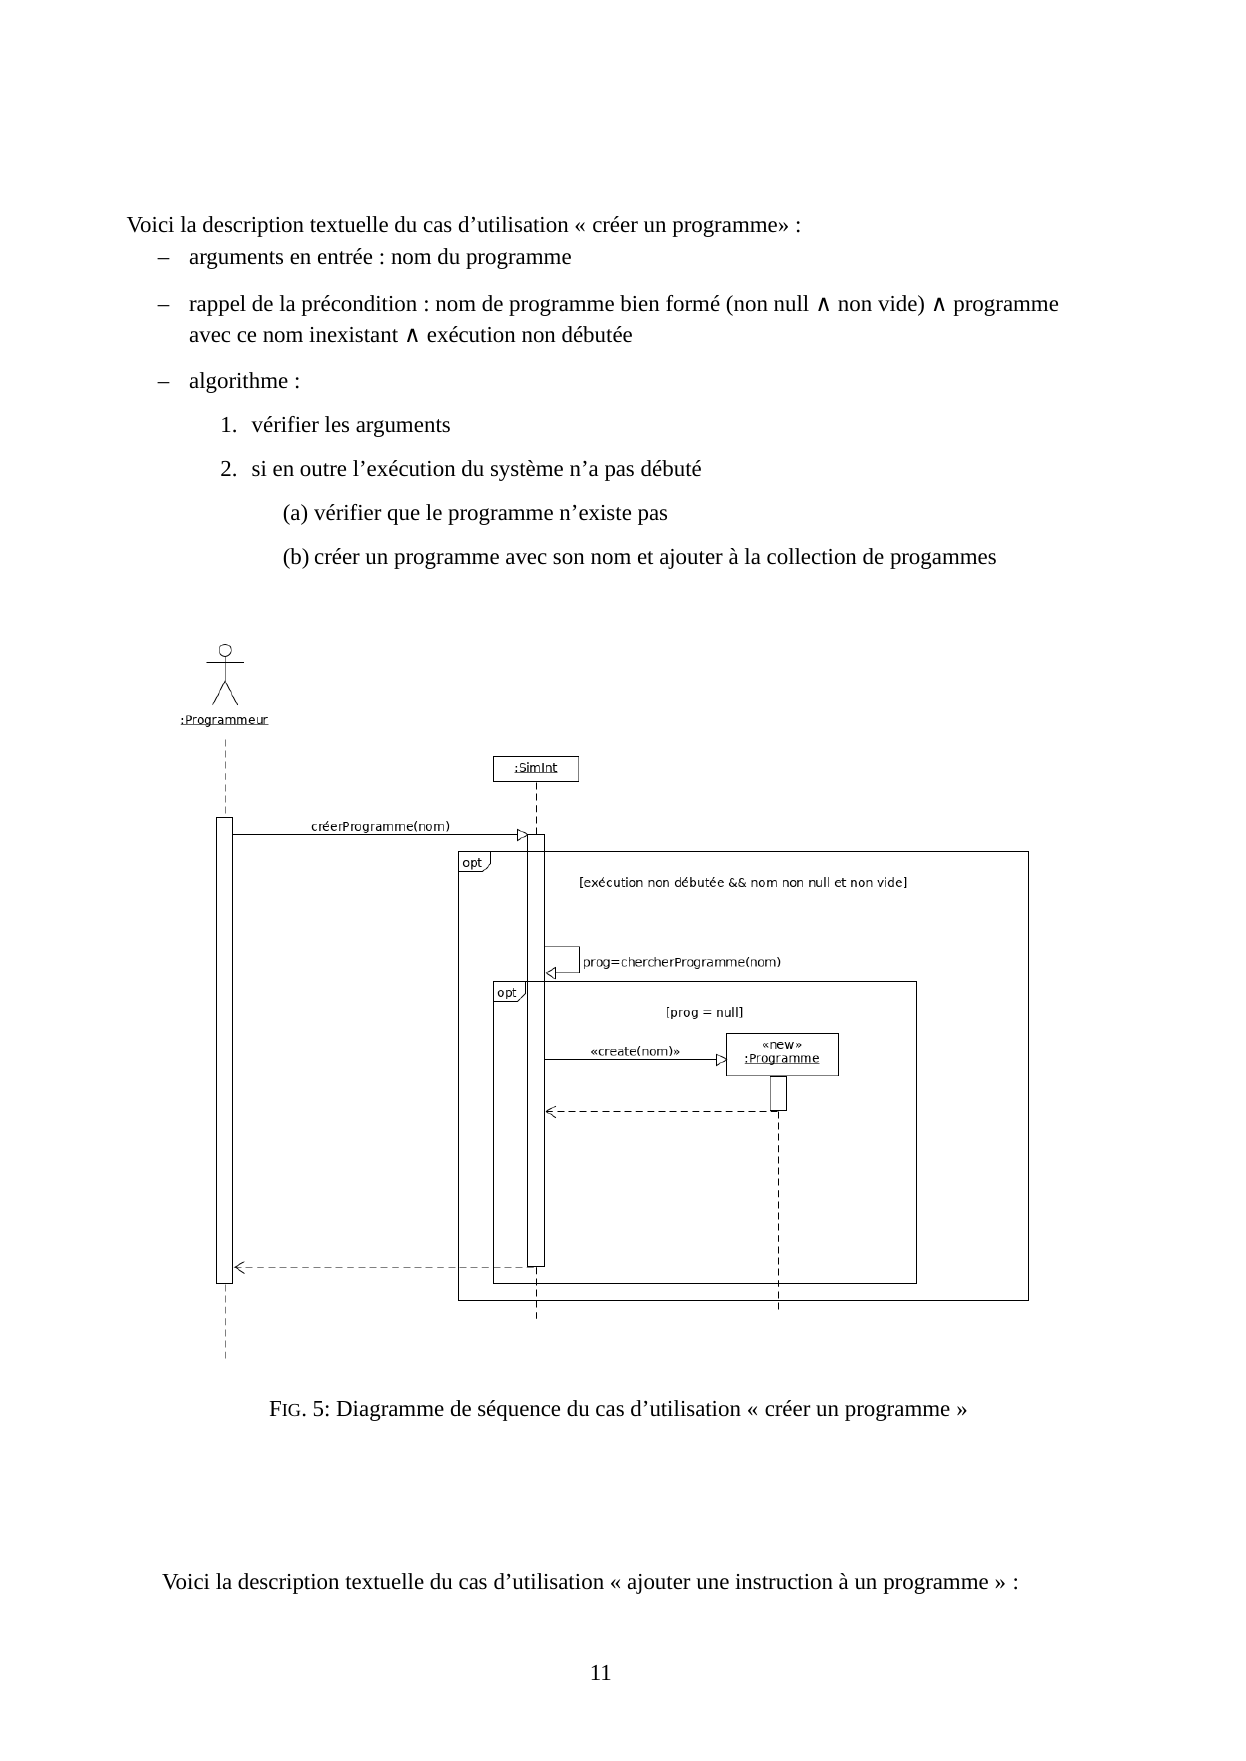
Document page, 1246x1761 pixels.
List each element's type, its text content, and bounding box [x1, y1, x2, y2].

list – arguments en entrée : nom du programme [158, 243, 1075, 269]
list – algorithme : [158, 367, 1075, 393]
text Fig. 5: Diagramme de séquence du cas d’utilisation « créer un programme » [126, 631, 1075, 1422]
list – rappel de la précondition : nom de programme bien formé (non null ∧ non vide) ∧ programme avec ce nom inexistant ∧ exécution non débutée [158, 287, 1075, 349]
text Voici la description textuelle du cas d’utilisation « créer un programme» : [126, 211, 1075, 238]
list (a) vérifier que le programme n’existe pas [283, 499, 1075, 526]
text Voici la description textuelle du cas d’utilisation « ajouter une instruction à un programme » : [126, 1568, 1075, 1595]
list 1. vérifier les arguments [220, 411, 1075, 437]
picture [155, 626, 1046, 1396]
list (b) créer un programme avec son nom et ajouter à la collection de progammes [283, 543, 1075, 570]
list 2. si en outre l’exécution du système n’a pas débuté [220, 455, 1075, 482]
